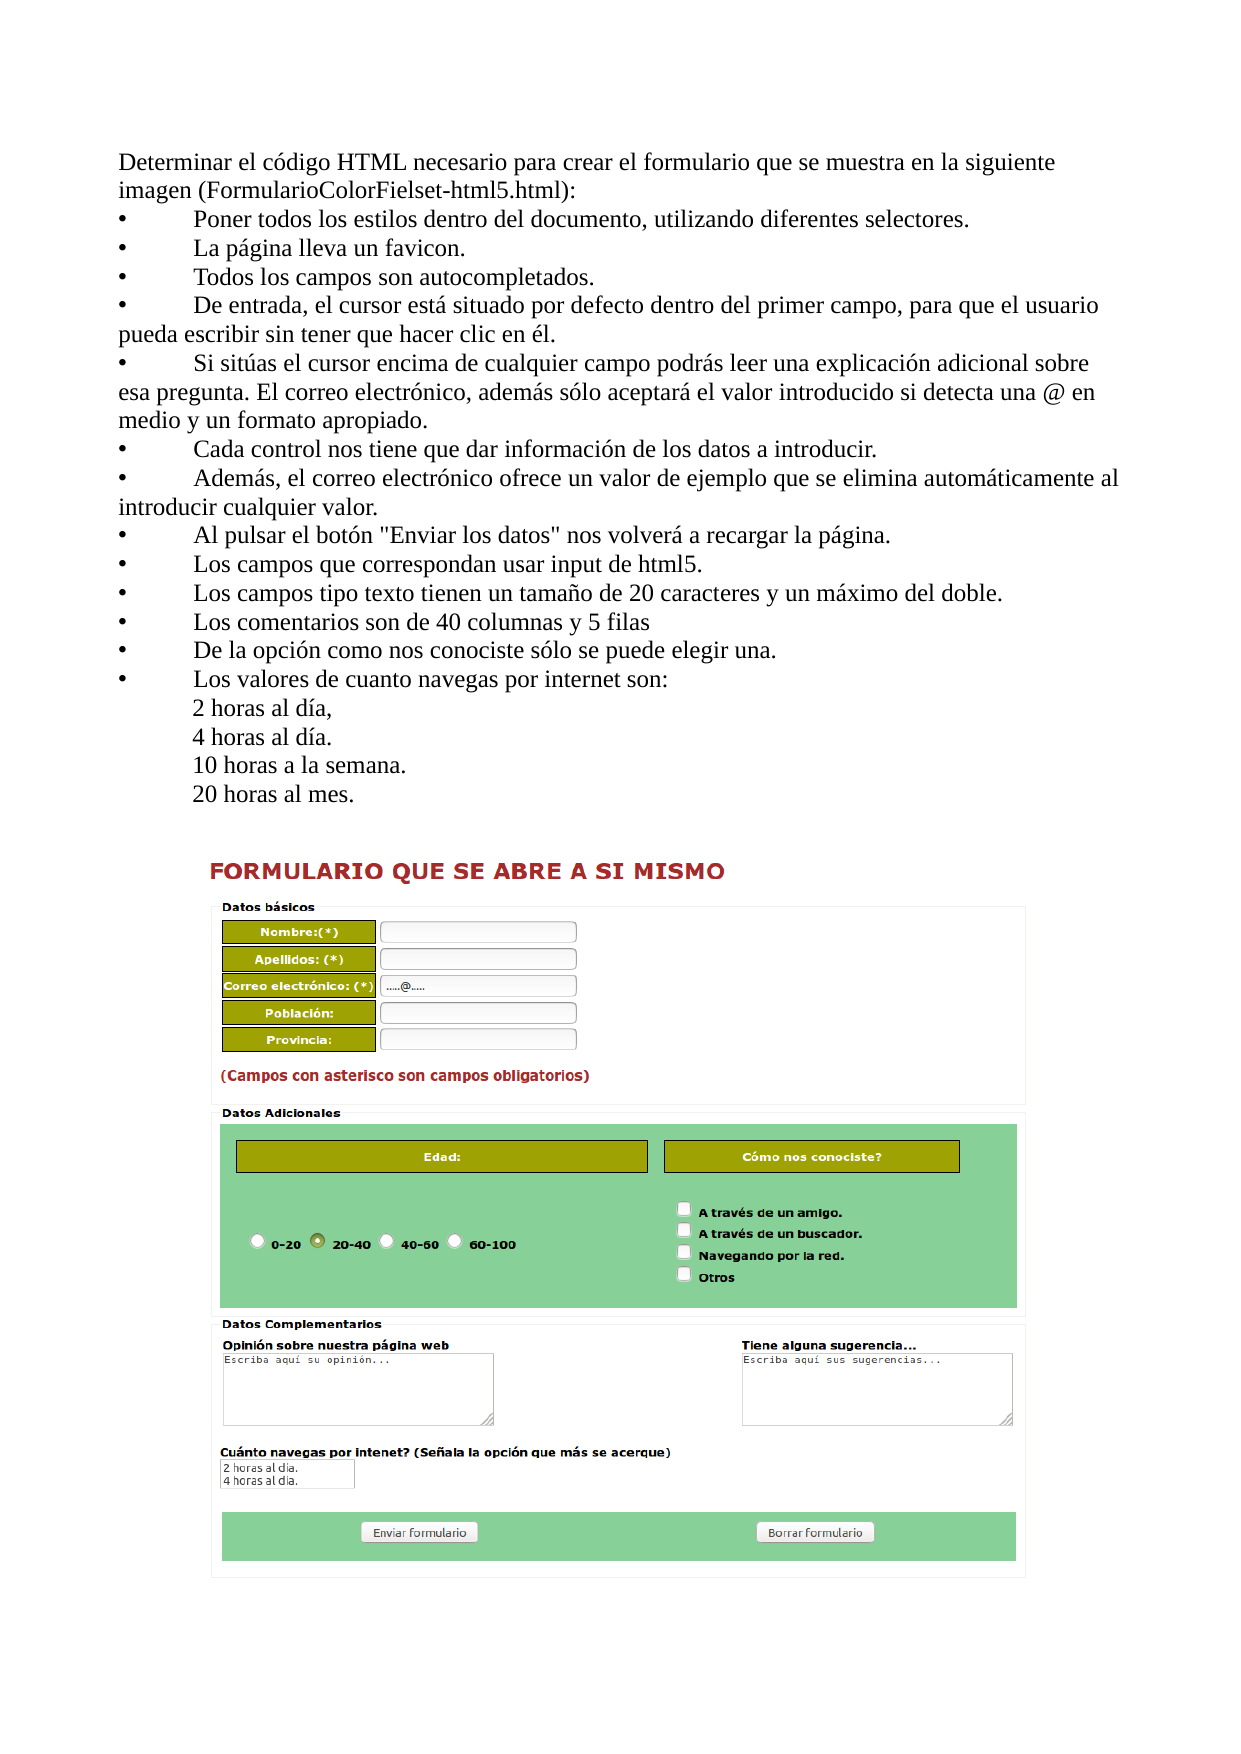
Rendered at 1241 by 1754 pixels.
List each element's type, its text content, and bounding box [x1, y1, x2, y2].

list Si sitúas el cursor encima de cualquier campo podrás leer una explicación adicional sobre esa pregunta. El correo electrónico, además sólo aceptará el valor introducido si detecta una @ en medio y un formato apropiado. [118, 348, 1122, 434]
picture [118, 836, 1123, 1606]
list Los valores de cuanto navegas por internet son: [118, 664, 1122, 693]
text 20 horas al mes. [118, 779, 1122, 808]
text Determinar el código HTML necesario para crear el formulario que se muestra en la siguiente imagen (FormularioColorFielset-html5.html): [118, 147, 1122, 204]
text 2 horas al día, [118, 693, 1122, 722]
list Cada control nos tiene que dar información de los datos a introducir. [118, 434, 1122, 463]
text 4 horas al día. [118, 722, 1122, 751]
list Los campos que correspondan usar input de html5. [118, 549, 1122, 578]
list Todos los campos son autocompletados. [118, 262, 1122, 291]
list Los comentarios son de 40 columnas y 5 filas [118, 607, 1122, 636]
list De la opción como nos conociste sólo se puede elegir una. [118, 636, 1122, 664]
list Poner todos los estilos dentro del documento, utilizando diferentes selectores. [118, 204, 1122, 233]
list Los campos tipo texto tienen un tamaño de 20 caracteres y un máximo del doble. [118, 578, 1122, 607]
list La página lleva un favicon. [118, 233, 1122, 262]
list Al pulsar el botón "Enviar los datos" nos volverá a recargar la página. [118, 521, 1122, 549]
text 10 horas a la semana. [118, 751, 1122, 779]
list Además, el correo electrónico ofrece un valor de ejemplo que se elimina automáticamente al introducir cualquier valor. [118, 463, 1122, 521]
list De entrada, el cursor está situado por defecto dentro del primer campo, para que el usuario pueda escribir sin tener que hacer clic en él. [118, 291, 1122, 348]
